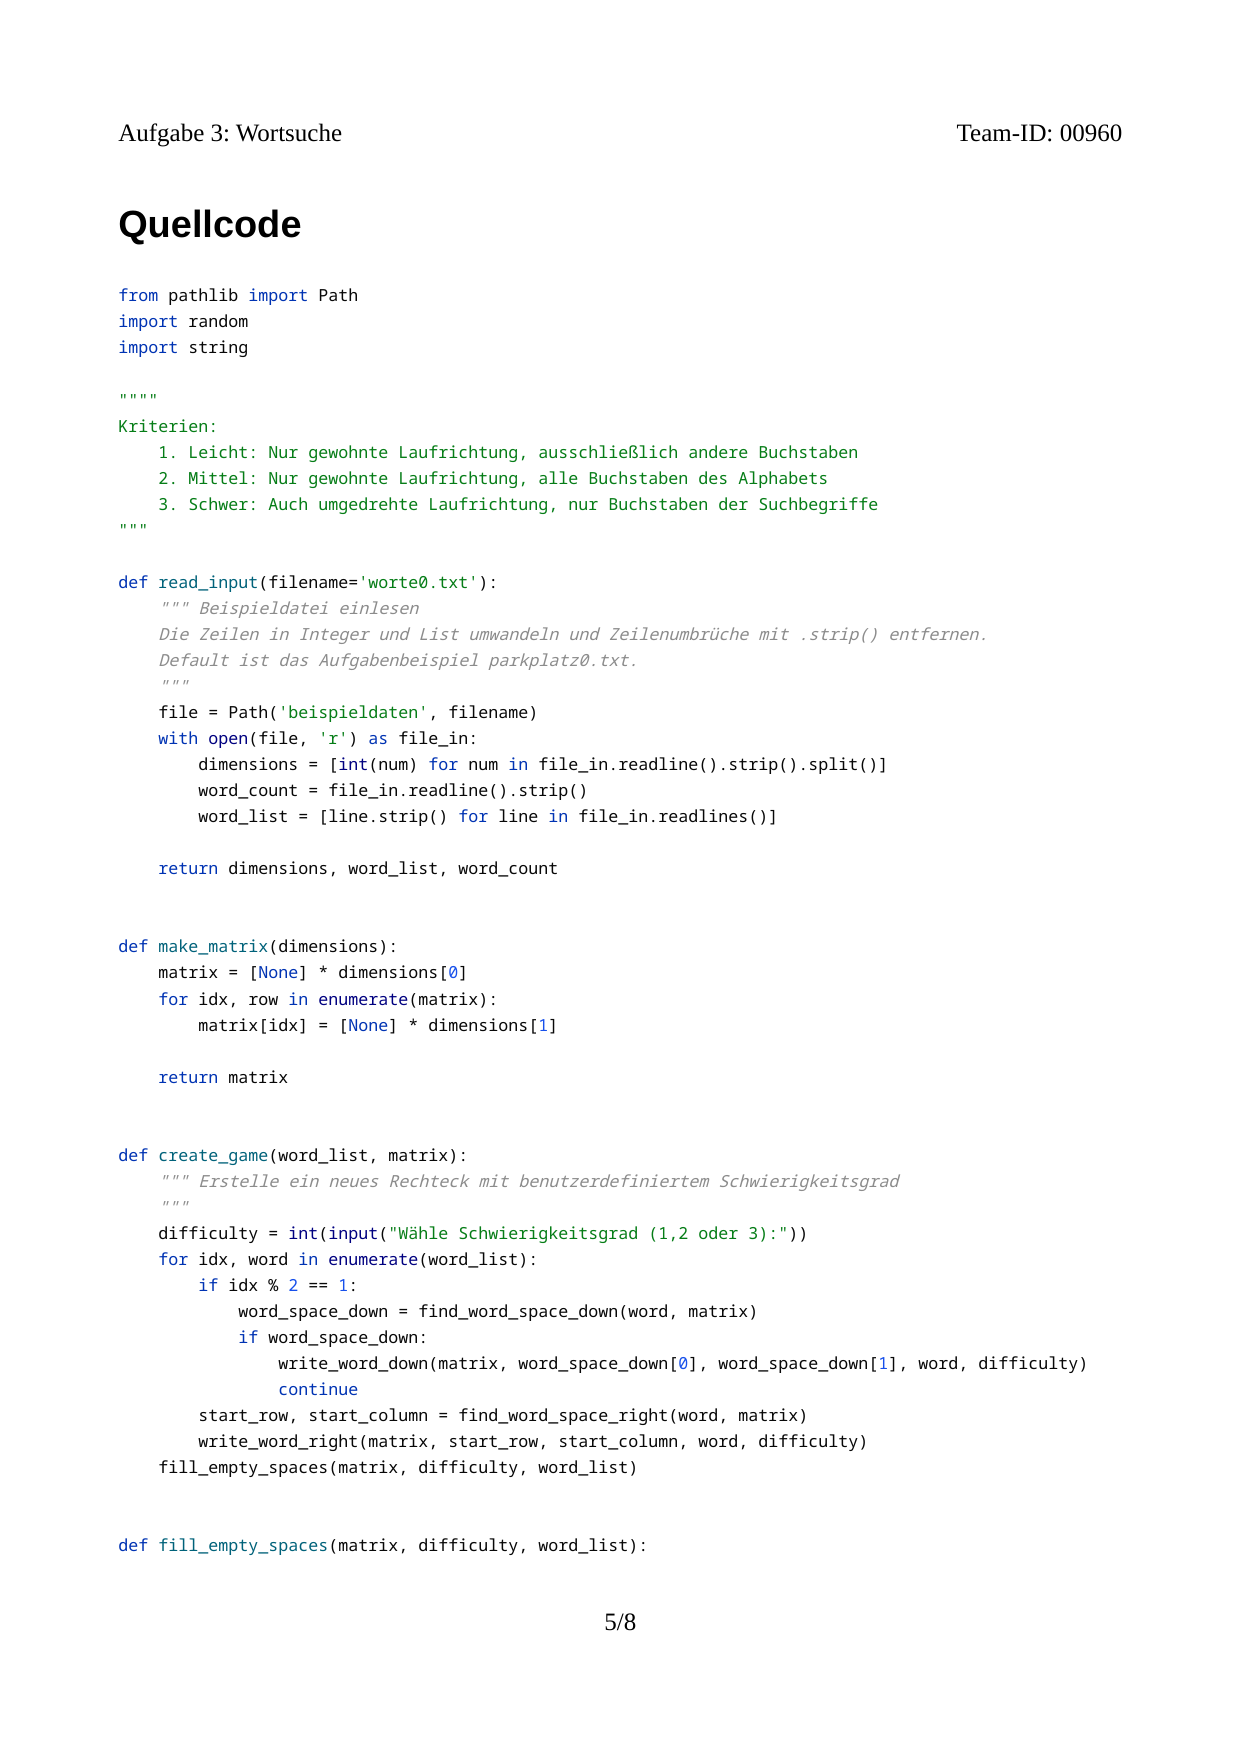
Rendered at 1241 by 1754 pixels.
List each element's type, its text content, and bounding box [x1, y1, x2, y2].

text from pathlib import Path import random import string """" Kriterien: 1. Leicht: Nur gewohnte Laufrichtung, ausschließlich andere Buchstaben 2. Mittel: Nur gewohnte Laufrichtung, alle Buchstaben des Alphabets 3. Schwer: Auch umgedrehte Laufrichtung, nur Buchstaben der Suchbegriffe """ def read_input(filename='worte0.txt'): """ Beispieldatei einlesen Die Zeilen in Integer und List umwandeln und Zeilenumbrüche mit .strip() entfernen. Default ist das Aufgabenbeispiel parkplatz0.txt. """ file = Path('beispieldaten', filename) with open(file, 'r') as file_in: dimensions = [int(num) for num in file_in.readline().strip().split()] word_count = file_in.readline().strip() word_list = [line.strip() for line in file_in.readlines()] return dimensions, word_list, word_count def make_matrix(dimensions): matrix = [None] * dimensions[0] for idx, row in enumerate(matrix): matrix[idx] = [None] * dimensions[1] return matrix def create_game(word_list, matrix): """ Erstelle ein neues Rechteck mit benutzerdefiniertem Schwierigkeitsgrad """ difficulty = int(input("Wähle Schwierigkeitsgrad (1,2 oder 3):")) for idx, word in enumerate(word_list): if idx % 2 == 1: word_space_down = find_word_space_down(word, matrix) if word_space_down: write_word_down(matrix, word_space_down[0], word_space_down[1], word, difficulty) continue start_row, start_column = find_word_space_right(word, matrix) write_word_right(matrix, start_row, start_column, word, difficulty) fill_empty_spaces(matrix, difficulty, word_list) def fill_empty_spaces(matrix, difficulty, word_list): [118, 284, 1122, 1557]
subtitle Quellcode [118, 202, 1122, 246]
